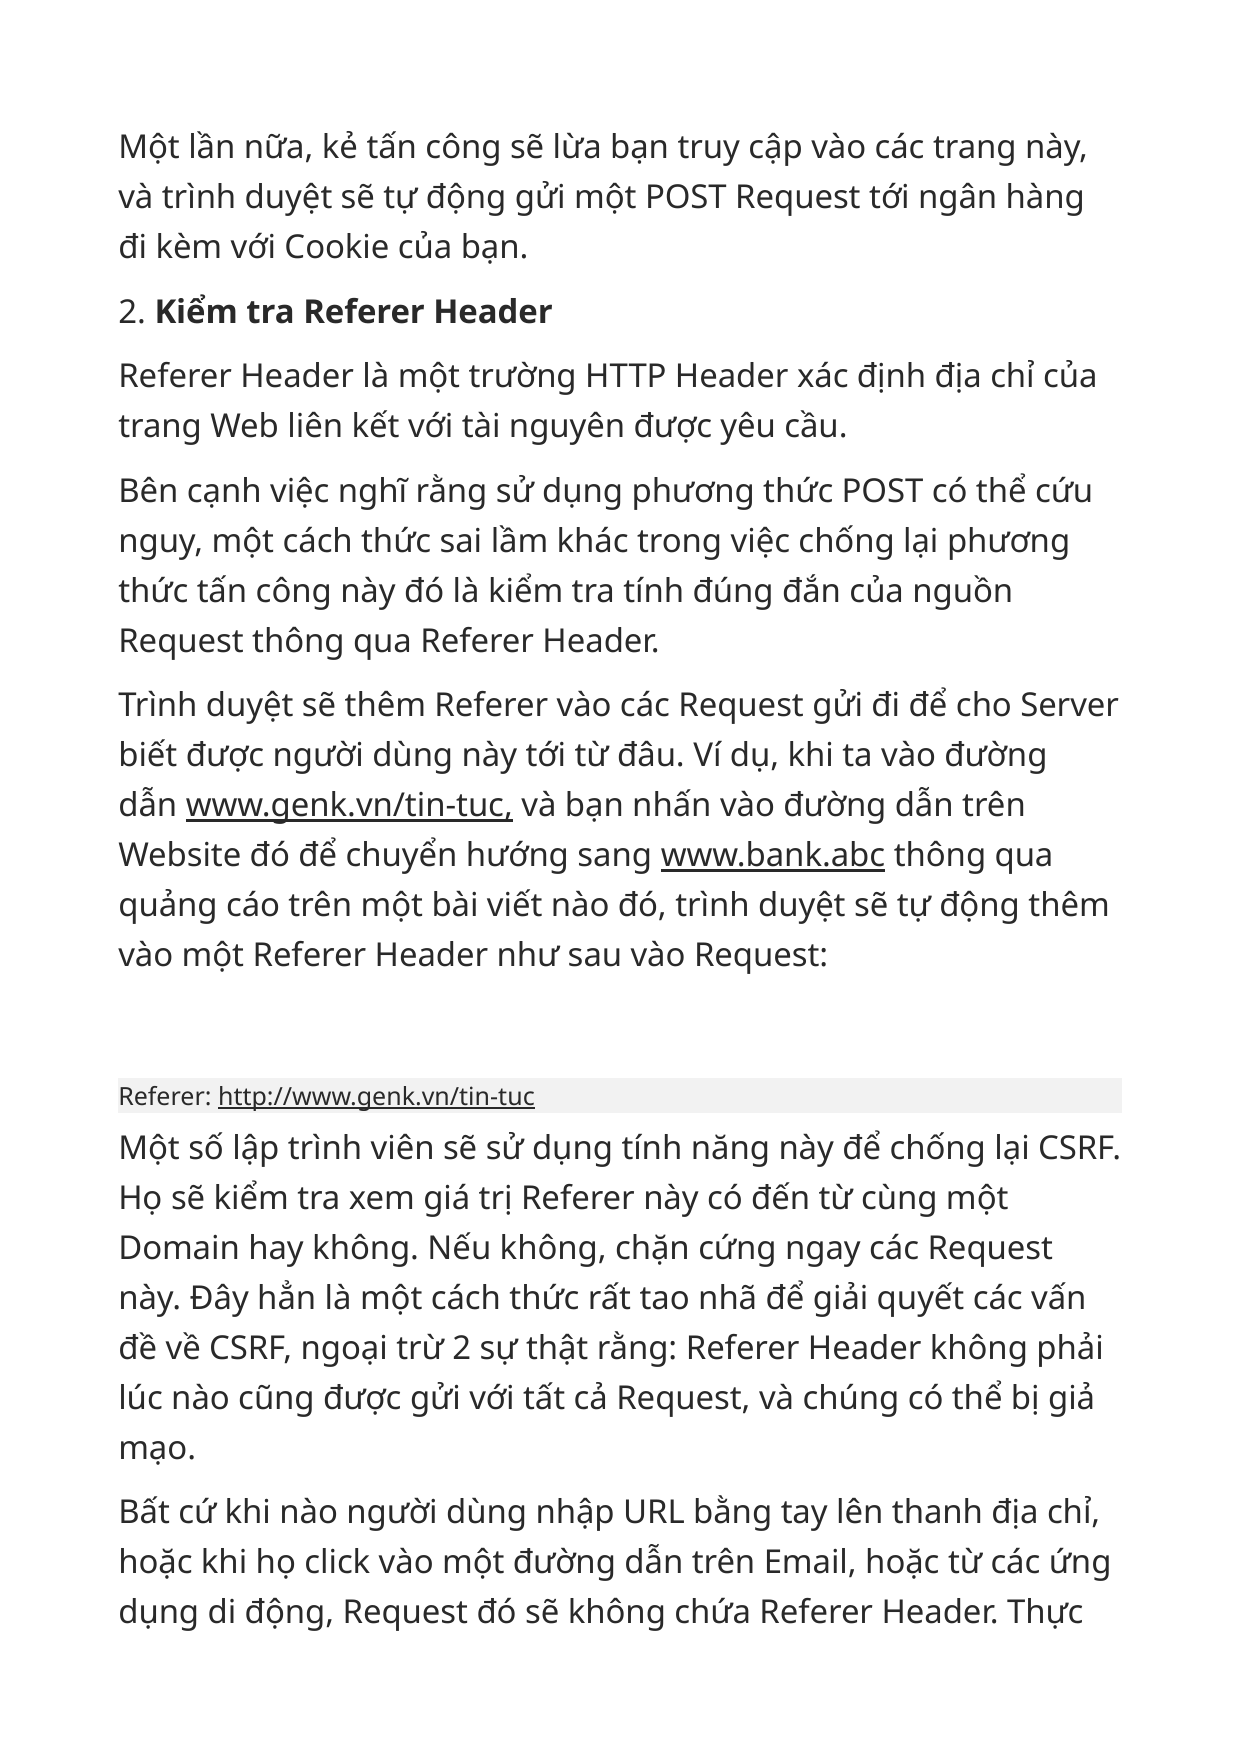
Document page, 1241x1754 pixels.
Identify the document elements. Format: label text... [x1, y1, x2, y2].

text 2. Kiểm tra Referer Header [118, 283, 1122, 333]
text Referer Header là một trường HTTP Header xác định địa chỉ của trang Web liên kết với tài nguyên được yêu cầu. [118, 347, 1122, 447]
text Một lần nữa, kẻ tấn công sẽ lừa bạn truy cập vào các trang này, và trình duyệt sẽ tự động gửi một POST Request tới ngân hàng đi kèm với Cookie của bạn. [118, 118, 1122, 268]
text Bên cạnh việc nghĩ rằng sử dụng phương thức POST có thể cứu nguy, một cách thức sai lầm khác trong việc chống lại phương thức tấn công này đó là kiểm tra tính đúng đắn của nguồn Request thông qua Referer Header. [118, 462, 1122, 662]
text Một số lập trình viên sẽ sử dụng tính năng này để chống lại CSRF. Họ sẽ kiểm tra xem giá trị Referer này có đến từ cùng một Domain hay không. Nếu không, chặn cứng ngay các Request này. Đây hẳn là một cách thức rất tao nhã để giải quyết các vấn đề về CSRF, ngoại trừ 2 sự thật rằng: Referer Header không phải lúc nào cũng được gửi với tất cả Request, và chúng có thể bị giả mạo. [118, 1119, 1122, 1469]
text Trình duyệt sẽ thêm Referer vào các Request gửi đi để cho Server biết được người dùng này tới từ đâu. Ví dụ, khi ta vào đường dẫn www.genk.vn/tin-tuc, và bạn nhấn vào đường dẫn trên Website đó để chuyển hướng sang www.bank.abc thông qua quảng cáo trên một bài viết nào đó, trình duyệt sẽ tự động thêm vào một Referer Header như sau vào Request: [118, 676, 1122, 976]
text Referer: http://www.genk.vn/tin-tuc [118, 1078, 1122, 1113]
text Bất cứ khi nào người dùng nhập URL bằng tay lên thanh địa chỉ, hoặc khi họ click vào một đường dẫn trên Email, hoặc từ các ứng dụng di động, Request đó sẽ không chứa Referer Header. Thực [118, 1483, 1122, 1633]
